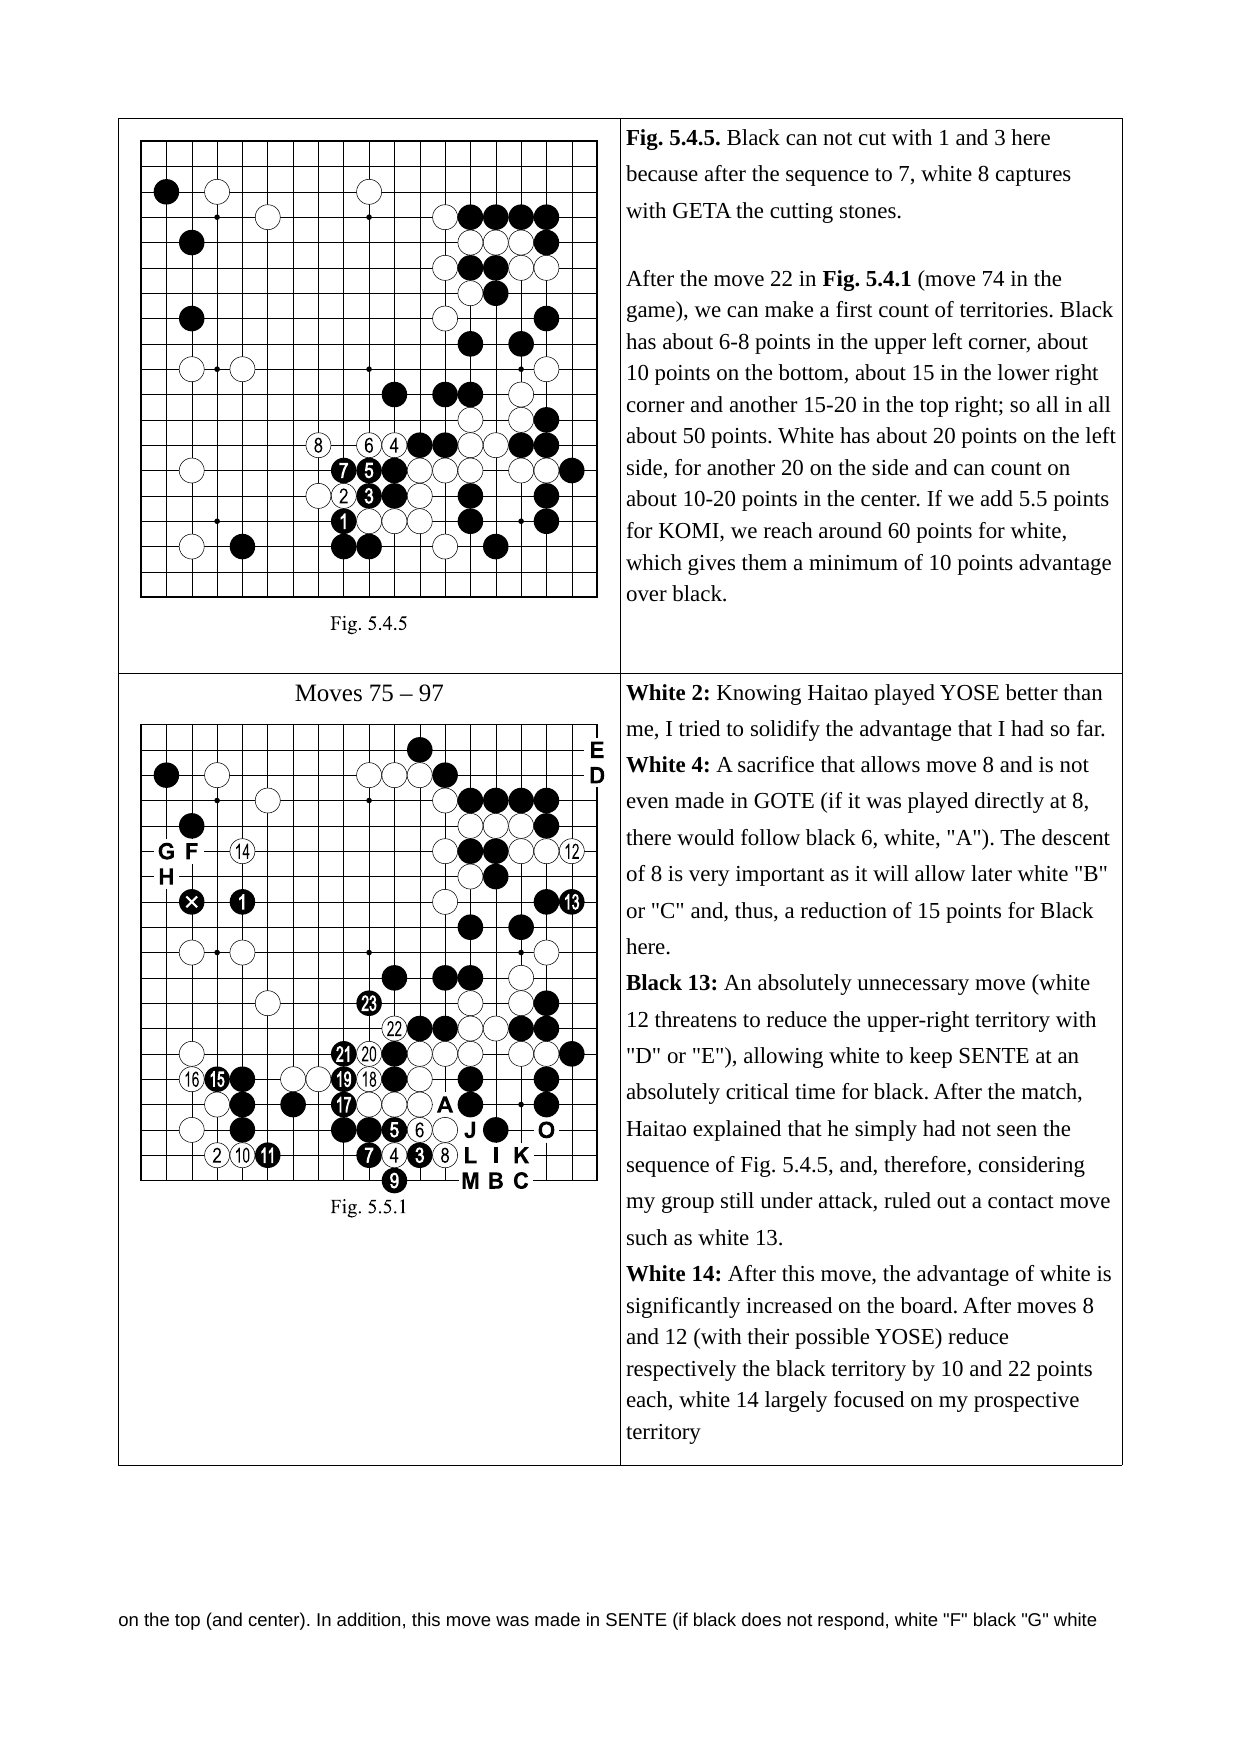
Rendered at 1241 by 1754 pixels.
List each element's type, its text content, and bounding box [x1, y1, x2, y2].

table_header [119, 119, 620, 673]
table_header Fig. 5.4.5. Black can not cut with 1 and 3 here because after the sequence to 7, white 8 captures with GETA the cutting stones. After the move 22 in Fig. 5.4.1 (move 74 in the game), we can make a first count of territories. Black has about 6-8 points in the upper left corner, about 10 points on the bottom, about 15 in the lower right corner and another 15-20 in the top right; so all in all about 50 points. White has about 20 points on the left side, for another 20 on the side and can count on about 10-20 points in the center. If we add 5.5 points for KOMI, we reach around 60 points for white, which gives them a minimum of 10 points advantage over black. [621, 119, 1122, 673]
text on the top (and center). In addition, this move was made in SENTE (if black does not respond, white "F" black "G" white [118, 1608, 1122, 1630]
table_cell Moves 75 – 97 [119, 674, 620, 1465]
table_cell White 2: Knowing Haitao played YOSE better than me, I tried to solidify the advantage that I had so far. White 4: A sacrifice that allows move 8 and is not even made in GOTE (if it was played directly at 8, there would follow black 6, white, "A"). The descent of 8 is very important as it will allow later white "B" or "C" and, thus, a reduction of 15 points for Black here. Black 13: An absolutely unnecessary move (white 12 threatens to reduce the upper-right territory with "D" or "E"), allowing white to keep SENTE at an absolutely critical time for black. After the match, Haitao explained that he simply had not seen the sequence of Fig. 5.4.5, and, therefore, considering my group still under attack, ruled out a contact move such as white 13. White 14: After this move, the advantage of white is significantly increased on the board. After moves 8 and 12 (with their possible YOSE) reduce respectively the black territory by 10 and 22 points each, white 14 largely focused on my prospective territory [621, 674, 1122, 1465]
